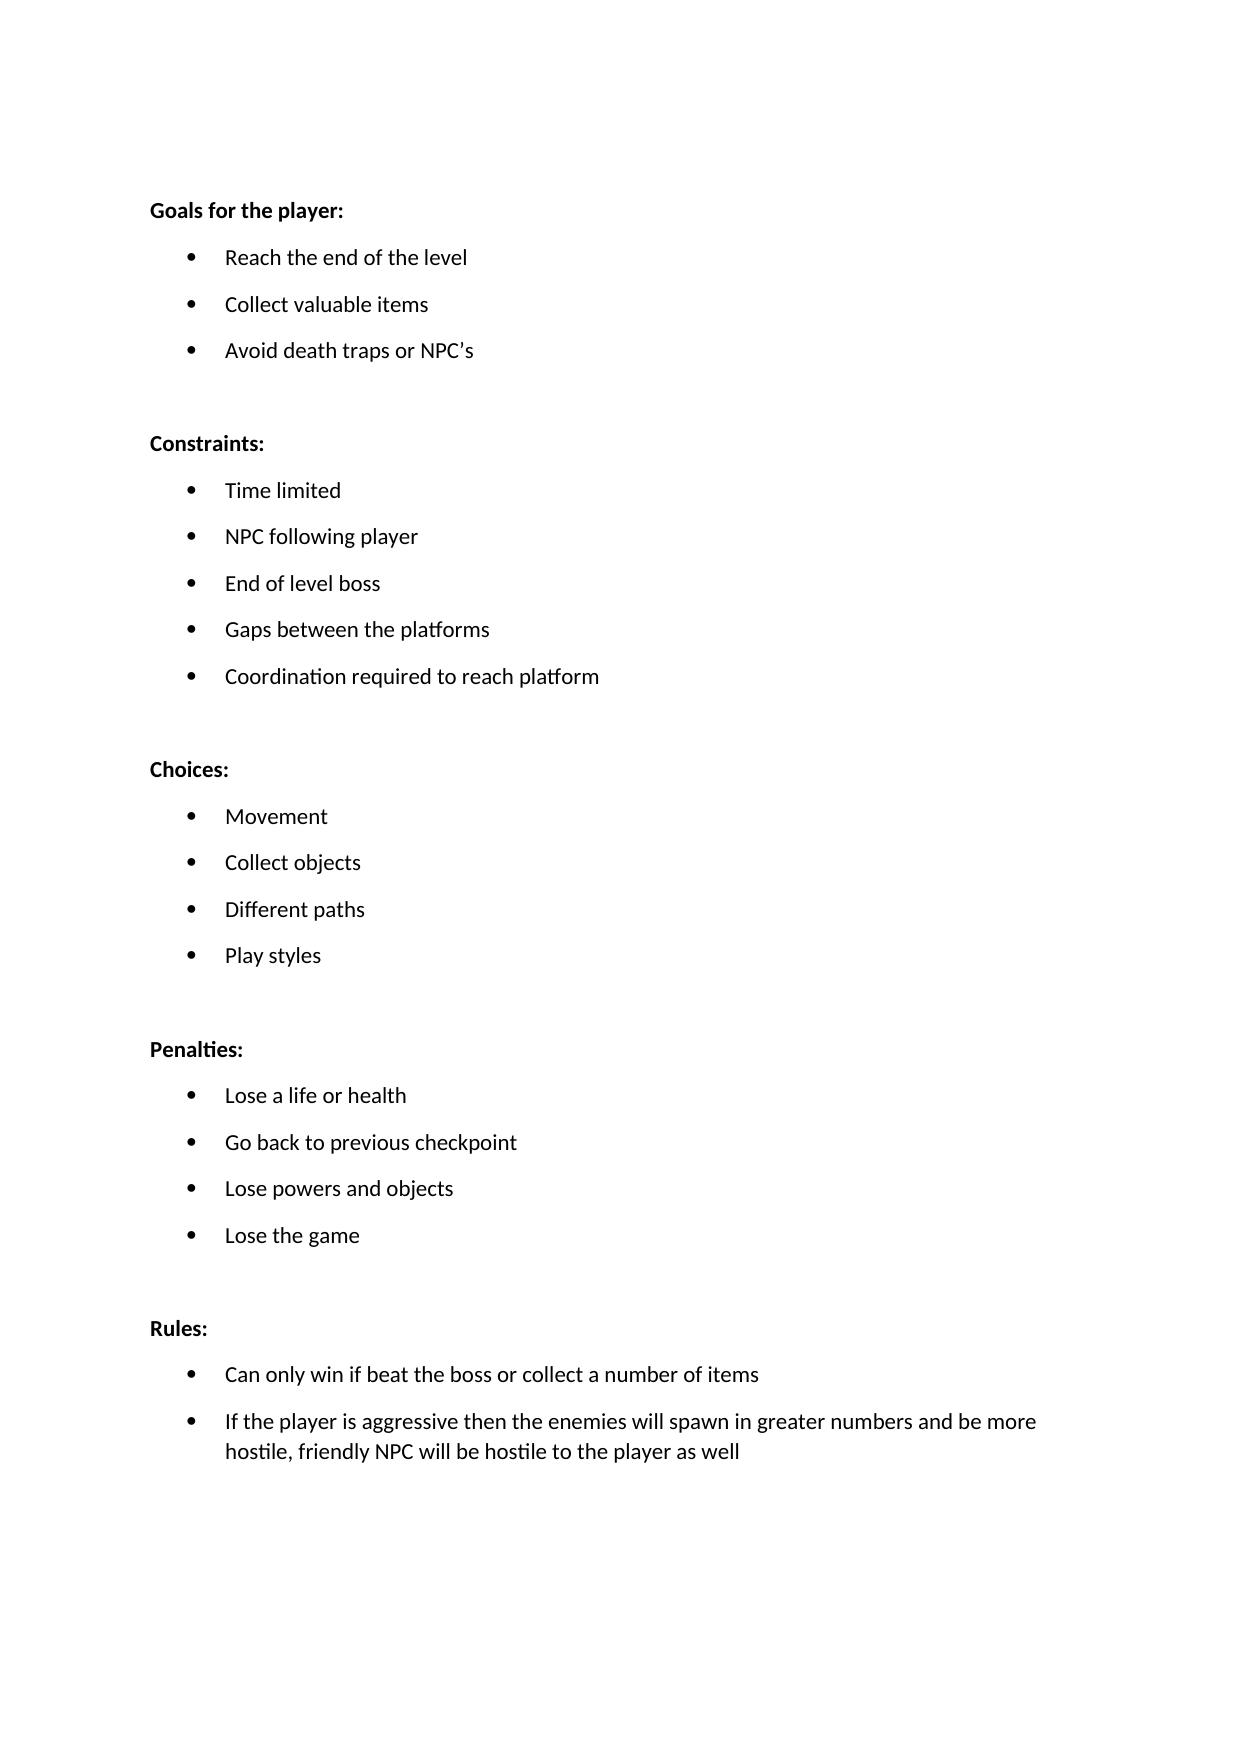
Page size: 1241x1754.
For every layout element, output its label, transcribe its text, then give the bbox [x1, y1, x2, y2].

list Lose a life or health [187, 1081, 1090, 1109]
text Goals for the player: [150, 197, 1090, 224]
list Collect valuable items [187, 290, 1090, 318]
list Different paths [187, 895, 1090, 923]
text Penalties: [150, 1035, 1090, 1063]
list Play styles [187, 942, 1090, 969]
list Reach the end of the level [187, 243, 1090, 271]
list Collect objects [187, 848, 1090, 876]
list Can only win if beat the boss or collect a number of items [187, 1361, 1090, 1389]
text Choices: [150, 755, 1090, 783]
text Constraints: [150, 429, 1090, 457]
list If the player is aggressive then the enemies will spawn in greater numbers and be more hostile, friendly NPC will be hostile to the player as well [187, 1407, 1090, 1465]
list Movement [187, 802, 1090, 830]
list Go back to previous checkpoint [187, 1128, 1090, 1156]
list NPC following player [187, 522, 1090, 551]
list Coordination required to reach platform [187, 662, 1090, 690]
list Lose the game [187, 1221, 1090, 1249]
list Avoid death traps or NPC’s [187, 336, 1090, 364]
list Time limited [187, 476, 1090, 504]
list Gaps between the platforms [187, 616, 1090, 644]
list End of level boss [187, 569, 1090, 597]
list Lose powers and objects [187, 1174, 1090, 1202]
text Rules: [150, 1314, 1090, 1342]
